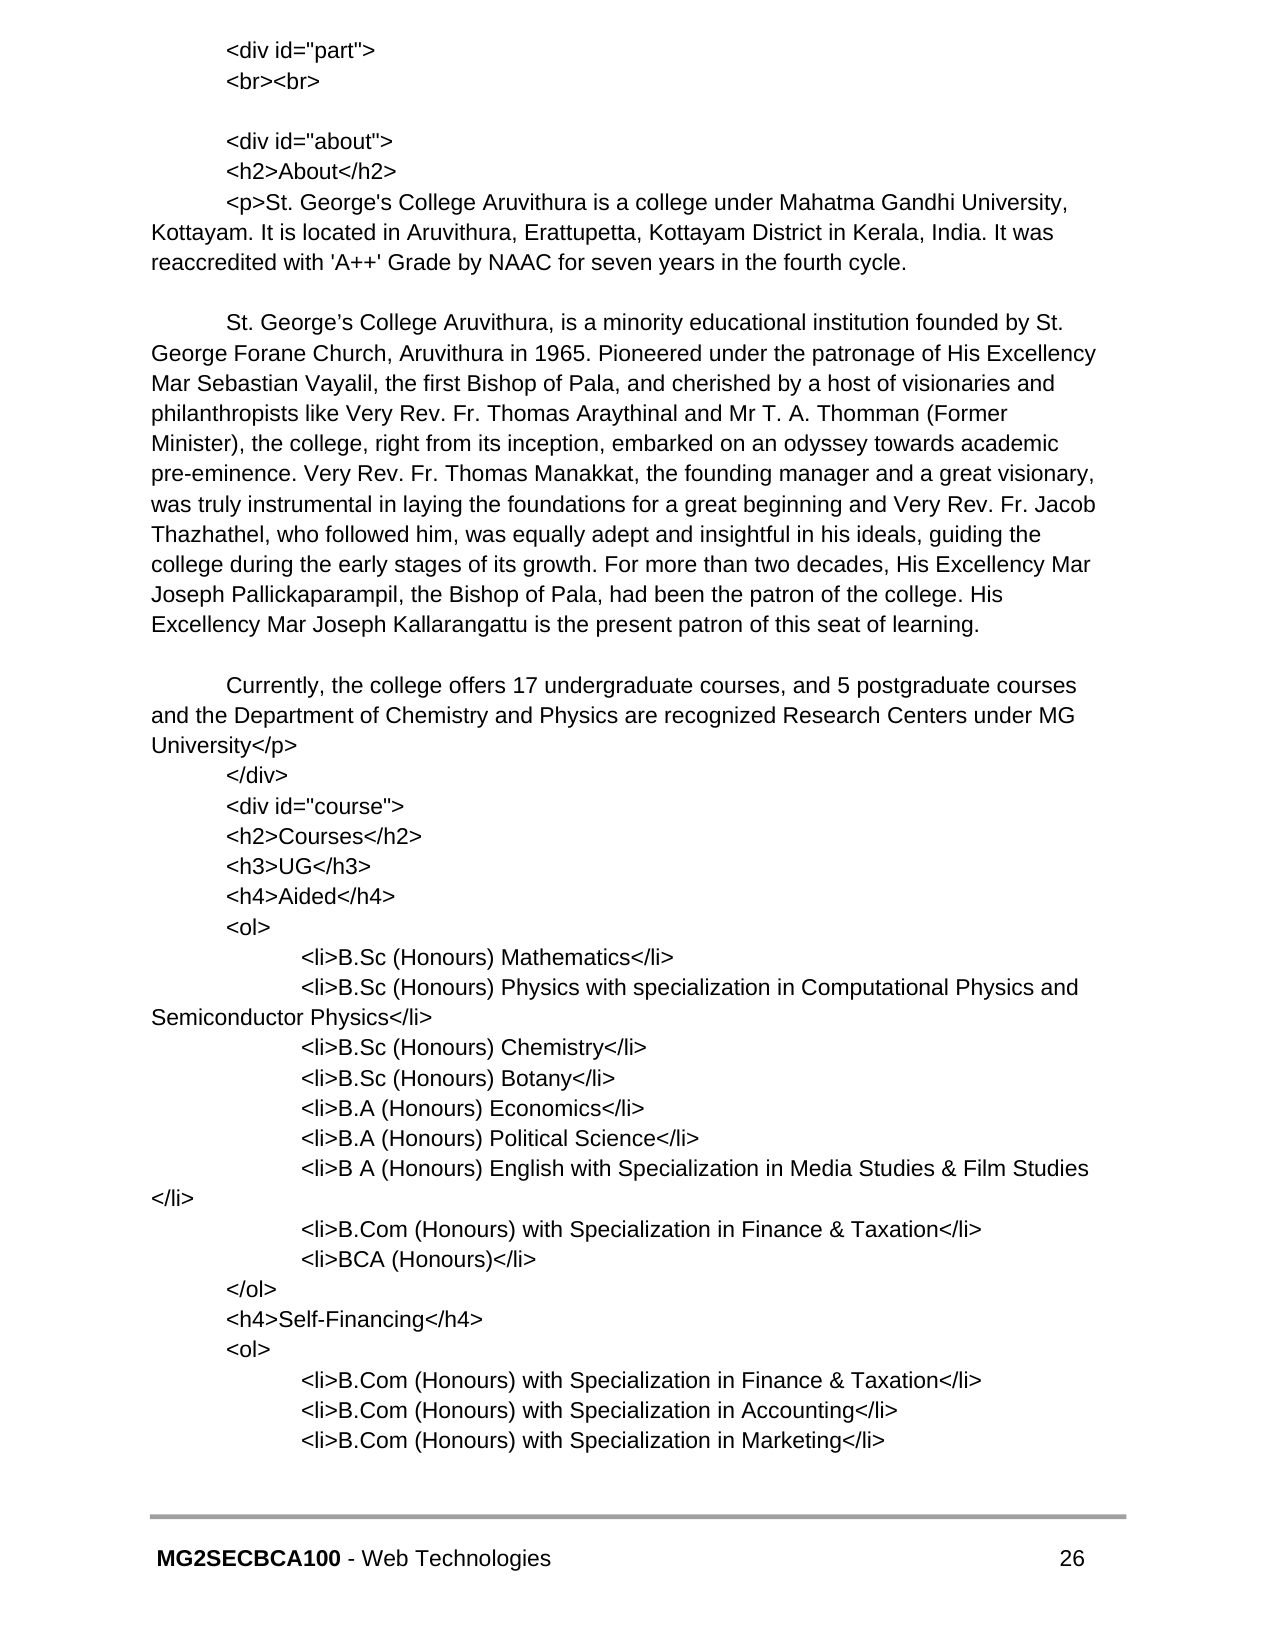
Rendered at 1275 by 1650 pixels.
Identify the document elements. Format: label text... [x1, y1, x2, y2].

table_header <div id="part"> <br><br> <div id="about"> <h2>About</h2> <p>St. George's College Aruvithura is a college under Mahatma Gandhi University, Kottayam. It is located in Aruvithura, Erattupetta, Kottayam District in Kerala, India. It was reaccredited with 'A++' Grade by NAAC for seven years in the fourth cycle. St. George’s College Aruvithura, is a minority educational institution founded by St. George Forane Church, Aruvithura in 1965. Pioneered under the patronage of His Excellency Mar Sebastian Vayalil, the first Bishop of Pala, and cherished by a host of visionaries and philanthropists like Very Rev. Fr. Thomas Araythinal and Mr T. A. Thomman (Former Minister), the college, right from its inception, embarked on an odyssey towards academic pre-eminence. Very Rev. Fr. Thomas Manakkat, the founding manager and a great visionary, was truly instrumental in laying the foundations for a great beginning and Very Rev. Fr. Jacob Thazhathel, who followed him, was equally adept and insightful in his ideals, guiding the college during the early stages of its growth. For more than two decades, His Excellency Mar Joseph Pallickaparampil, the Bishop of Pala, had been the patron of the college. His Excellency Mar Joseph Kallarangattu is the present patron of this seat of learning. Currently, the college offers 17 undergraduate courses, and 5 postgraduate courses and the Department of Chemistry and Physics are recognized Research Centers under MG University</p> </div> <div id="course"> <h2>Courses</h2> <h3>UG</h3> <h4>Aided</h4> <ol> <li>B.Sc (Honours) Mathematics</li> <li>B.Sc (Honours) Physics with specialization in Computational Physics and Semiconductor Physics</li> <li>B.Sc (Honours) Chemistry</li> <li>B.Sc (Honours) Botany</li> <li>B.A (Honours) Economics</li> <li>B.A (Honours) Political Science</li> <li>B A (Honours) English with Specialization in Media Studies & Film Studies </li> <li>B.Com (Honours) with Specialization in Finance & Taxation</li> <li>BCA (Honours)</li> </ol> <h4>Self-Financing</h4> <ol> <li>B.Com (Honours) with Specialization in Finance & Taxation</li> <li>B.Com (Honours) with Specialization in Accounting</li> <li>B.Com (Honours) with Specialization in Marketing</li> [140, 38, 1110, 1457]
